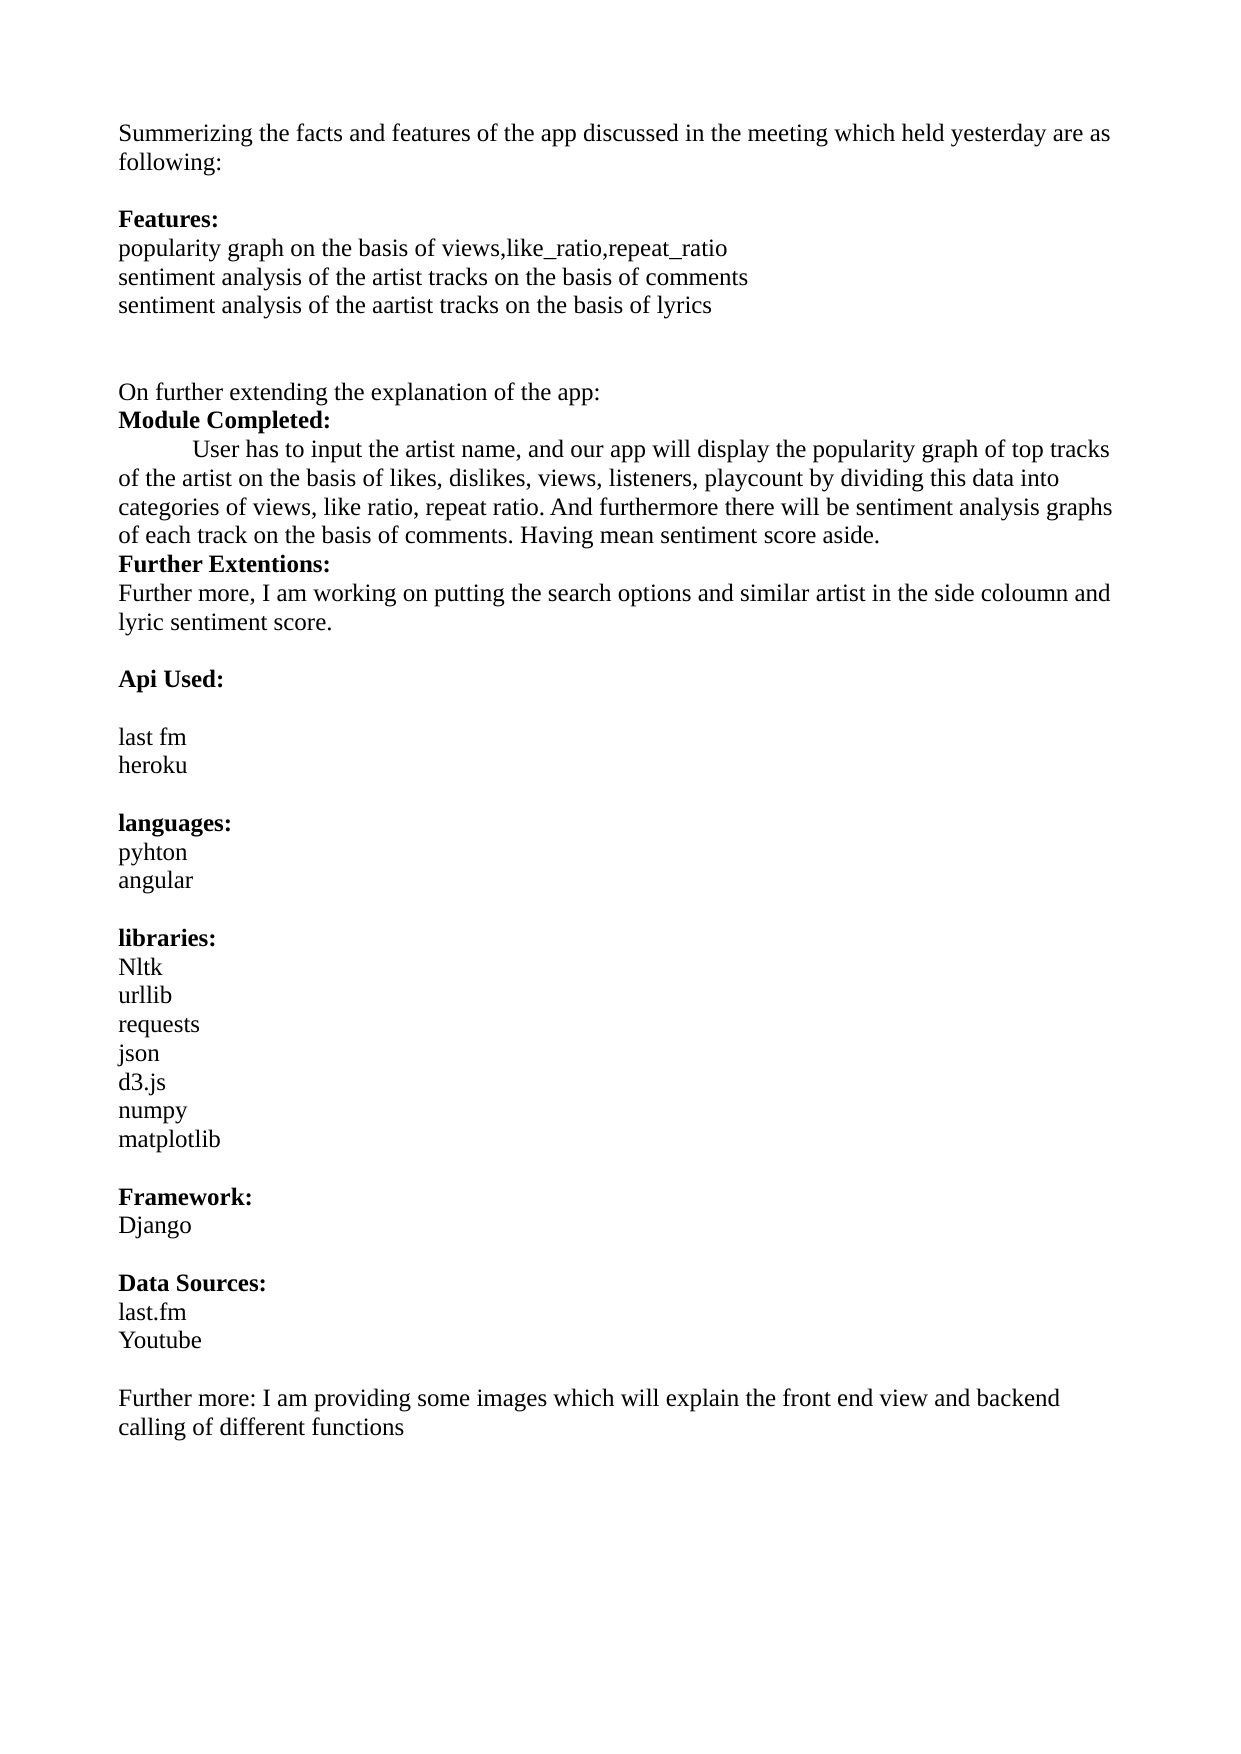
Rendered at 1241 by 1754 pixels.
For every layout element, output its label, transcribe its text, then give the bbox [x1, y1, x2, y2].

text Api Used: [118, 664, 1122, 693]
text numpy [118, 1096, 1122, 1124]
text json [118, 1038, 1122, 1067]
text d3.js [118, 1067, 1122, 1096]
text Module Completed: [118, 406, 1122, 434]
text languages: [118, 808, 1122, 837]
text Youtube [118, 1326, 1122, 1354]
text urllib [118, 981, 1122, 1009]
text Django [118, 1211, 1122, 1239]
text popularity graph on the basis of views,like_ratio,repeat_ratio [118, 233, 1122, 262]
text angular [118, 866, 1122, 894]
text Further more: I am providing some images which will explain the front end view and backend calling of different functions [118, 1383, 1122, 1441]
text Data Sources: [118, 1268, 1122, 1297]
text User has to input the artist name, and our app will display the popularity graph of top tracks of the artist on the basis of likes, dislikes, views, listeners, playcount by dividing this data into categories of views, like ratio, repeat ratio. And furthermore there will be sentiment analysis graphs of each track on the basis of comments. Having mean sentiment score aside. [118, 434, 1122, 549]
text matplotlib [118, 1124, 1122, 1153]
text libraries: [118, 923, 1122, 952]
text On further extending the explanation of the app: [118, 377, 1122, 406]
text Framework: [118, 1182, 1122, 1211]
text heroku [118, 751, 1122, 779]
text pyhton [118, 837, 1122, 866]
text Nltk [118, 952, 1122, 981]
text sentiment analysis of the aartist tracks on the basis of lyrics [118, 291, 1122, 319]
text requests [118, 1009, 1122, 1038]
text last.fm [118, 1297, 1122, 1326]
text Further Extentions: [118, 549, 1122, 578]
text Summerizing the facts and features of the app discussed in the meeting which held yesterday are as following: [118, 118, 1122, 176]
text last fm [118, 722, 1122, 751]
text Features: [118, 204, 1122, 233]
text Further more, I am working on putting the search options and similar artist in the side coloumn and lyric sentiment score. [118, 578, 1122, 636]
text sentiment analysis of the artist tracks on the basis of comments [118, 262, 1122, 291]
